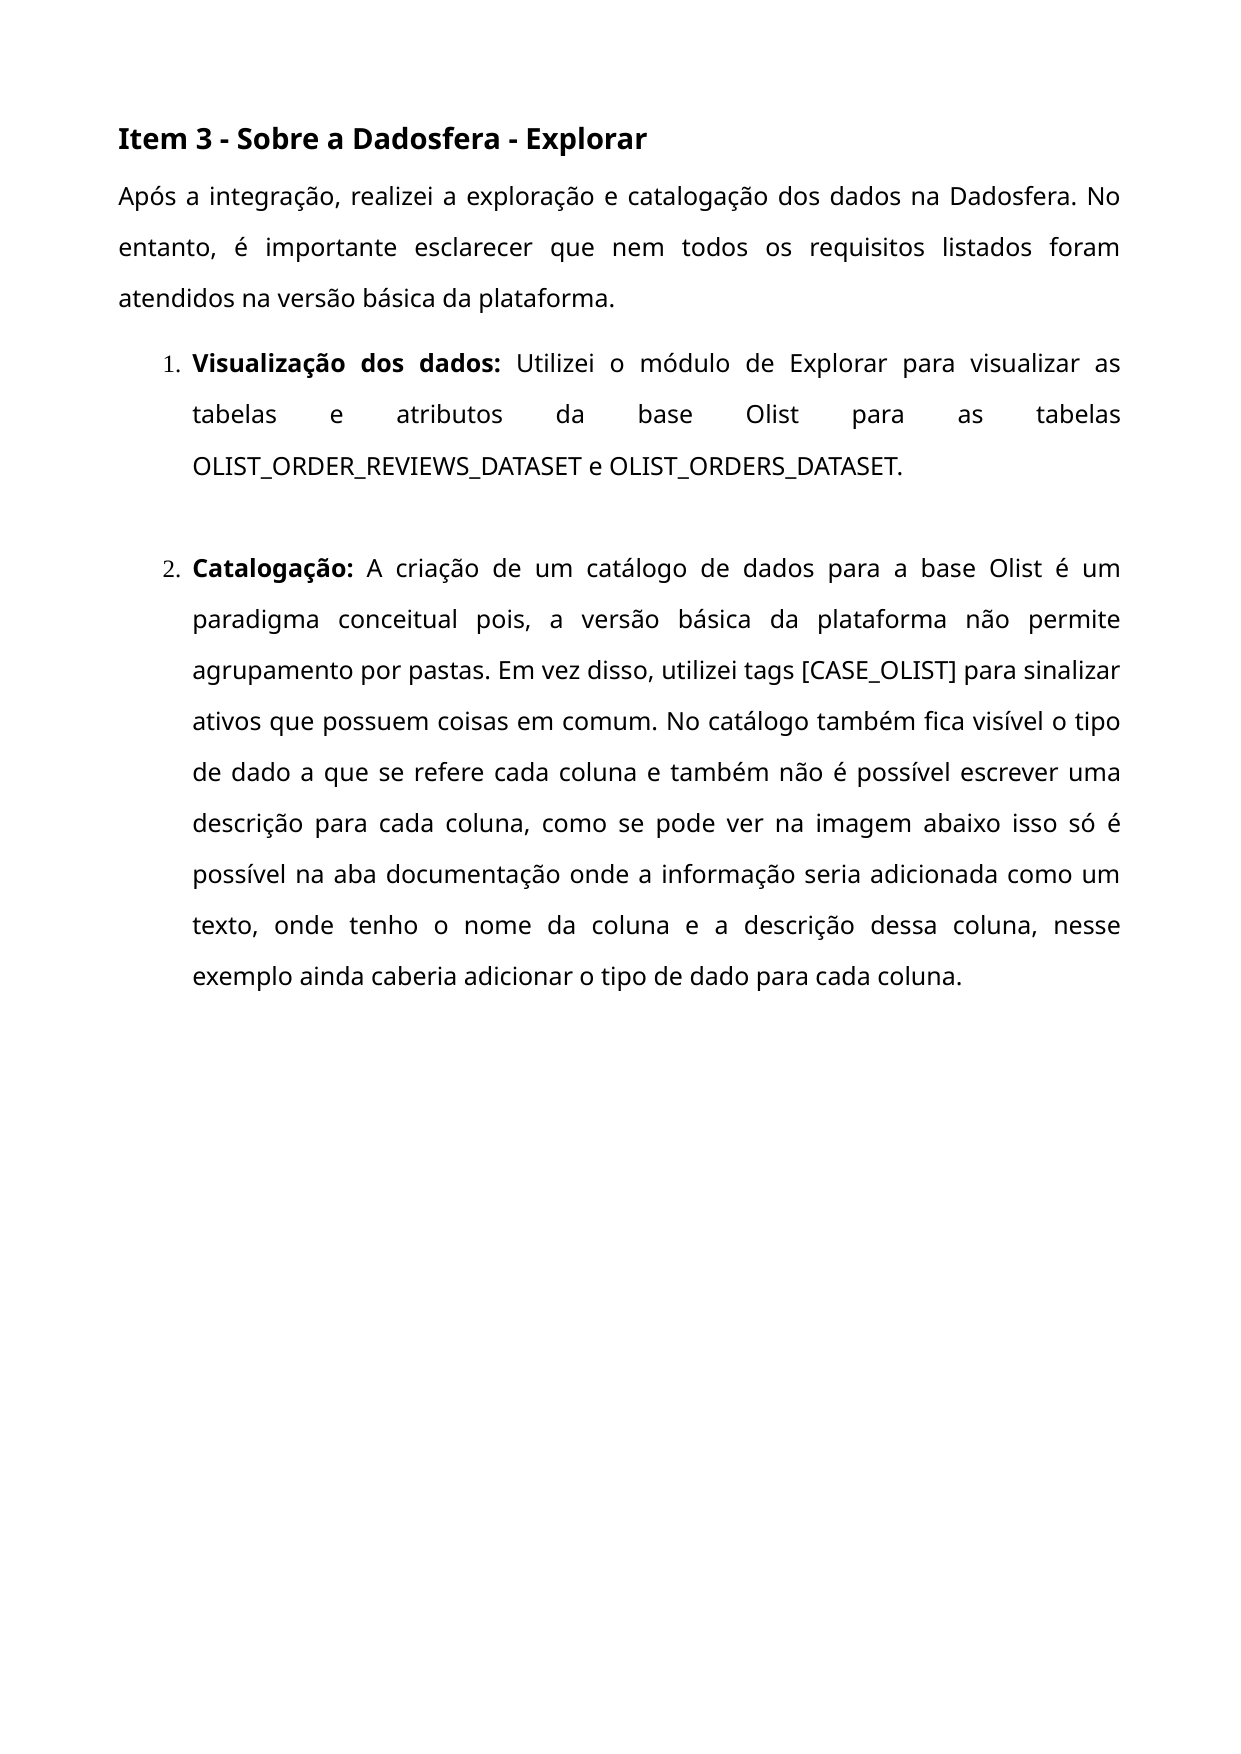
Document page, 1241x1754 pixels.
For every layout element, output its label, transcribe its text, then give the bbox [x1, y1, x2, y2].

text Após a integração, realizei a exploração e catalogação dos dados na Dadosfera. No entanto, é importante esclarecer que nem todos os requisitos listados foram atendidos na versão básica da plataforma. [118, 178, 1122, 314]
list Visualização dos dados: Utilizei o módulo de Explorar para visualizar as tabelas e atributos da base Olist para as tabelas OLIST_ORDER_REVIEWS_DATASET e OLIST_ORDERS_DATASET. [162, 346, 1122, 482]
list Catalogação: A criação de um catálogo de dados para a base Olist é um paradigma conceitual pois, a versão básica da plataforma não permite agrupamento por pastas. Em vez disso, utilizei tags [CASE_OLIST] para sinalizar ativos que possuem coisas em comum. No catálogo também fica visível o tipo de dado a que se refere cada coluna e também não é possível escrever uma descrição para cada coluna, como se pode ver na imagem abaixo isso só é possível na aba documentação onde a informação seria adicionada como um texto, onde tenho o nome da coluna e a descrição dessa coluna, nesse exemplo ainda caberia adicionar o tipo de dado para cada coluna. [162, 550, 1122, 993]
text Item 3 - Sobre a Dadosfera - Explorar [118, 118, 1122, 158]
